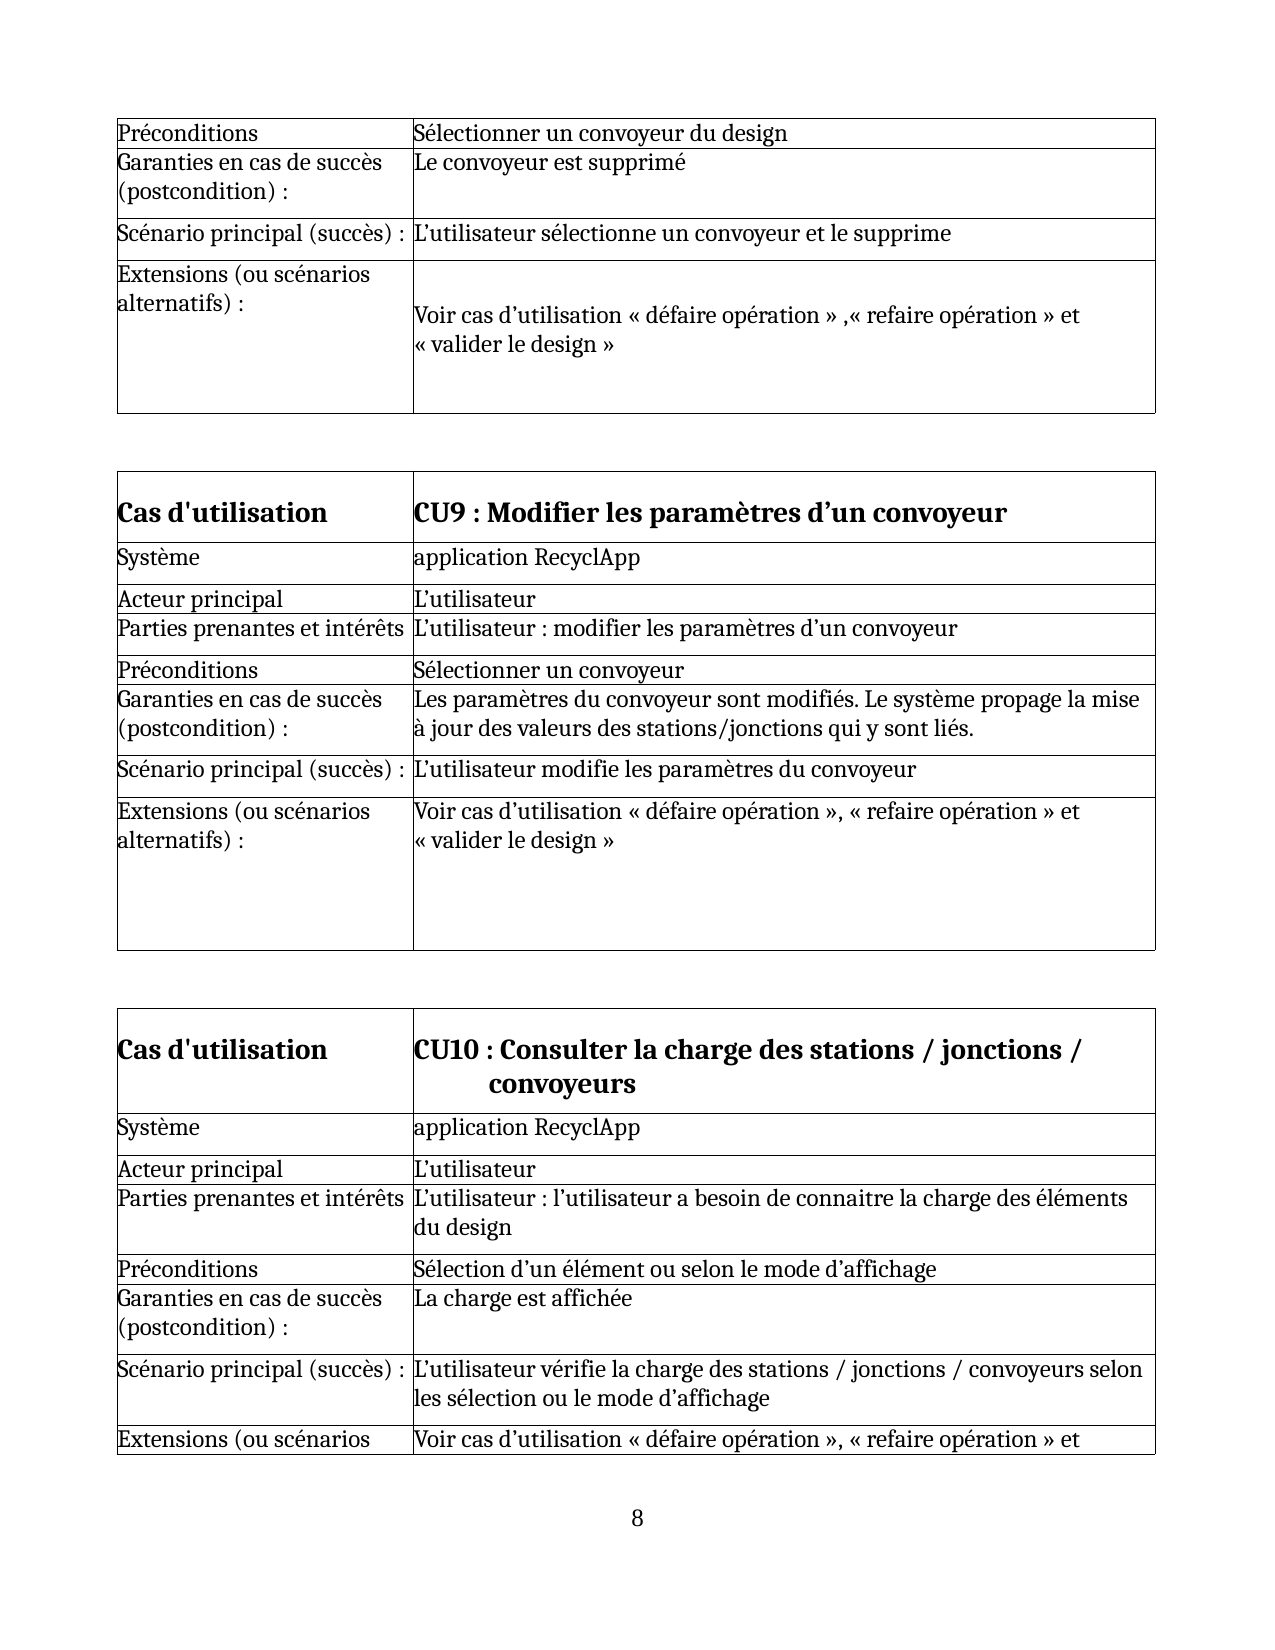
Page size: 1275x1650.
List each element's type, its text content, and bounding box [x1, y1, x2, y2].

table_cell L’utilisateur modifie les paramètres du convoyeur [414, 756, 1155, 797]
table_header Cas d'utilisation [118, 472, 413, 542]
table_cell L’utilisateur : modifier les paramètres d’un convoyeur [414, 614, 1155, 655]
table_cell Scénario principal (succès) : [118, 756, 413, 797]
table_cell application RecyclApp [414, 543, 1155, 584]
table_cell Garanties en cas de succès (postcondition) : [118, 685, 413, 755]
table_cell Garanties en cas de succès (postcondition) : [118, 1285, 413, 1354]
table_cell Préconditions [118, 1255, 413, 1284]
table_cell L’utilisateur vérifie la charge des stations / jonctions / convoyeurs selon les sélection ou le mode d’affichage [414, 1355, 1155, 1425]
table_cell Sélection d’un élément ou selon le mode d’affichage [414, 1255, 1155, 1284]
table_cell Les paramètres du convoyeur sont modifiés. Le système propage la mise à jour des valeurs des stations/jonctions qui y sont liés. [414, 685, 1155, 755]
table_cell Extensions (ou scénarios [118, 1426, 413, 1454]
table_cell L’utilisateur [414, 585, 1155, 613]
table_cell Acteur principal [118, 1156, 413, 1184]
table_cell Préconditions [118, 656, 413, 684]
table_cell application RecyclApp [414, 1114, 1155, 1154]
table_header CU9 : Modifier les paramètres d’un convoyeur [414, 472, 1155, 542]
table_cell L’utilisateur [414, 1156, 1155, 1184]
table_cell Préconditions [118, 119, 413, 147]
table_cell Scénario principal (succès) : [118, 1355, 413, 1425]
table_cell Scénario principal (succès) : [118, 219, 413, 260]
table_cell L’utilisateur sélectionne un convoyeur et le supprime [414, 219, 1155, 260]
table_cell Voir cas d’utilisation « défaire opération », « refaire opération » et [414, 1426, 1155, 1454]
table_cell Garanties en cas de succès (postcondition) : [118, 149, 413, 218]
table_cell Extensions (ou scénarios alternatifs) : [118, 261, 413, 413]
table_cell Sélectionner un convoyeur [414, 656, 1155, 684]
table_cell Voir cas d’utilisation « défaire opération » ,« refaire opération » et « valider le design » [414, 261, 1155, 413]
table_cell Extensions (ou scénarios alternatifs) : [118, 798, 413, 950]
table_cell Parties prenantes et intérêts [118, 614, 413, 655]
table_cell Parties prenantes et intérêts [118, 1185, 413, 1254]
table_cell L’utilisateur : l’utilisateur a besoin de connaitre la charge des éléments du design [414, 1185, 1155, 1254]
table_cell Système [118, 1114, 413, 1154]
table_header CU10 : Consulter la charge des stations / jonctions / convoyeurs [414, 1009, 1155, 1113]
table_cell Voir cas d’utilisation « défaire opération », « refaire opération » et « valider le design » [414, 798, 1155, 950]
table_cell Le convoyeur est supprimé [414, 149, 1155, 218]
table_cell Système [118, 543, 413, 584]
table_cell Acteur principal [118, 585, 413, 613]
table_cell Sélectionner un convoyeur du design [414, 119, 1155, 147]
table_header Cas d'utilisation [118, 1009, 413, 1113]
table_cell La charge est affichée [414, 1285, 1155, 1354]
